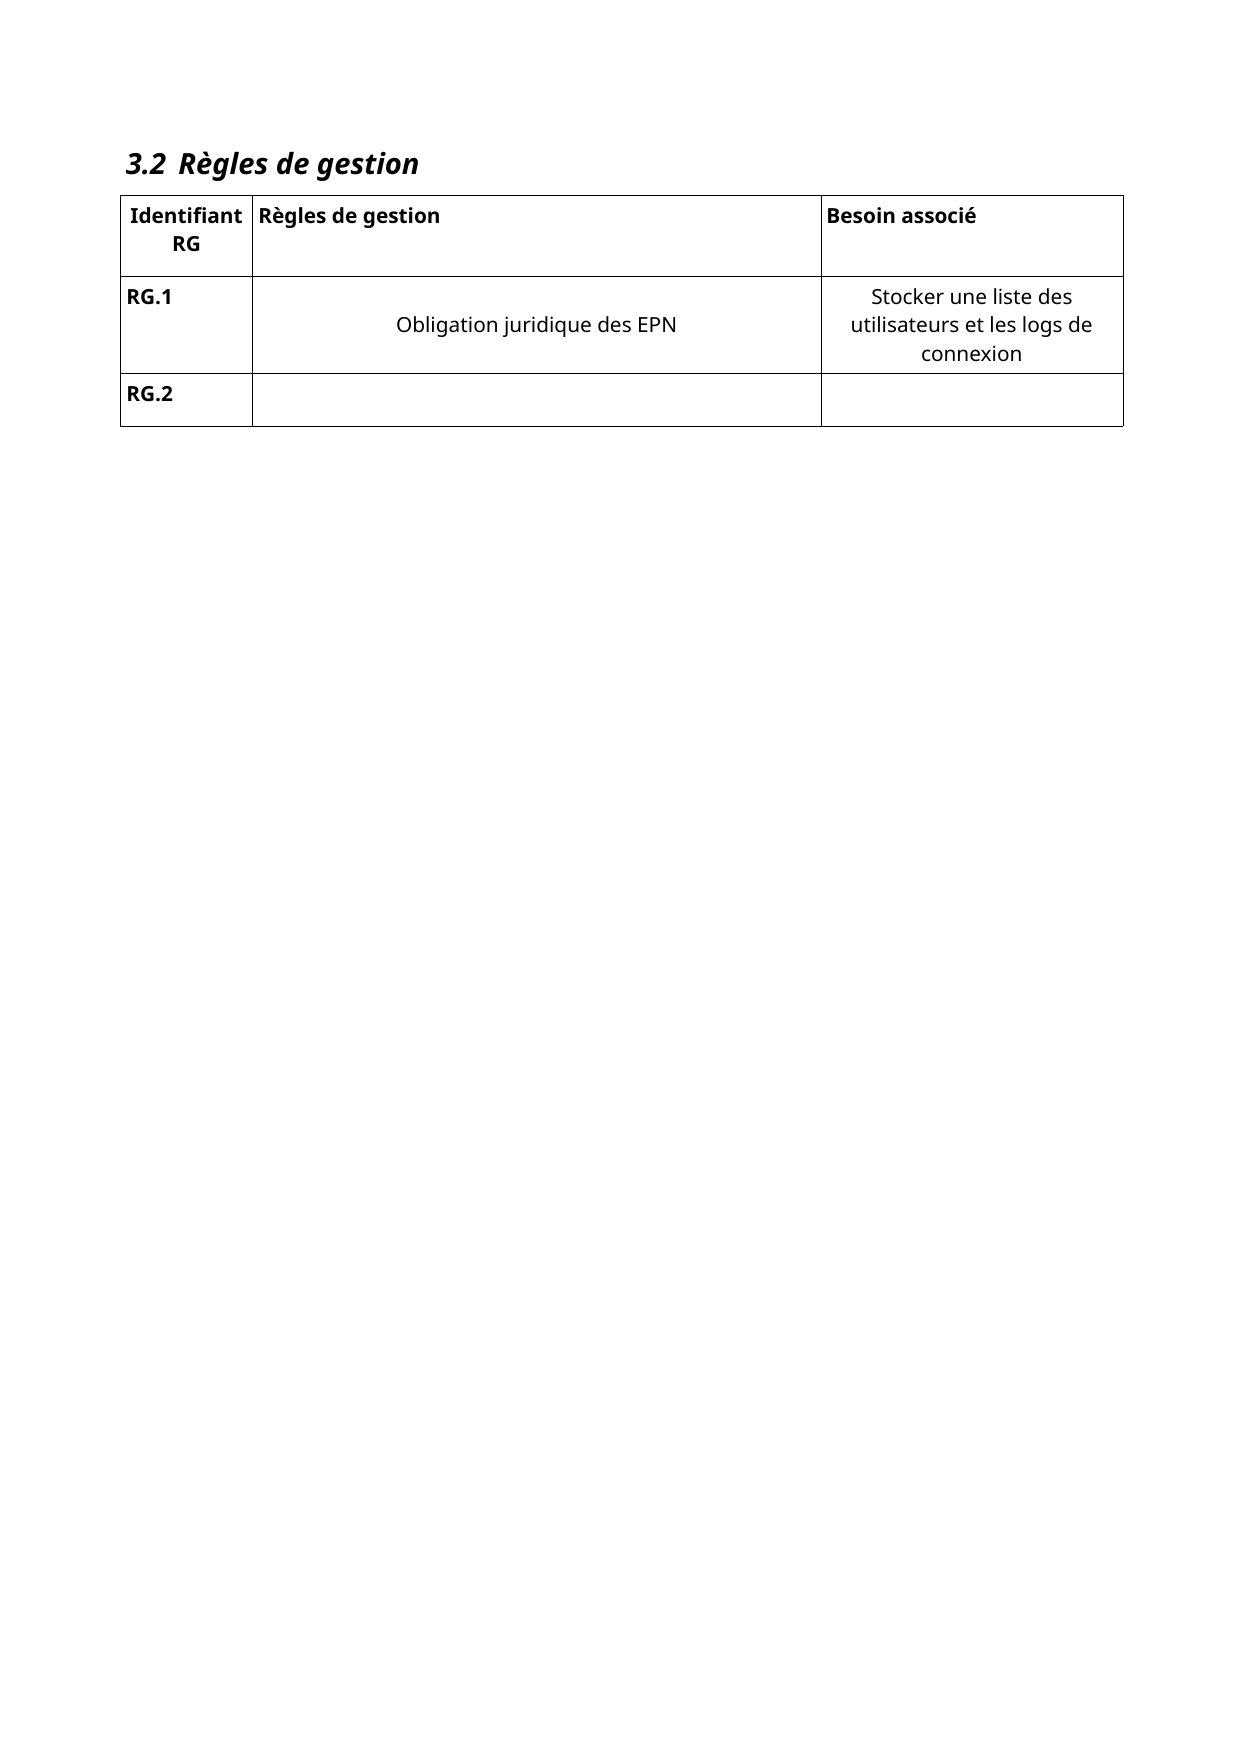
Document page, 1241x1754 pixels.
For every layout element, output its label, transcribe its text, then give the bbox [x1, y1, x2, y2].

table_cell RG.2 [121, 374, 252, 426]
table_cell [253, 374, 821, 426]
table_cell [822, 374, 1123, 426]
table_header Besoin associé [822, 196, 1123, 276]
table_header Règles de gestion [253, 196, 821, 276]
table_cell RG.1 [121, 277, 252, 373]
table_cell Stocker une liste des utilisateurs et les logs de connexion [822, 277, 1123, 373]
table_cell Obligation juridique des EPN [253, 277, 821, 373]
subtitle Règles de gestion [118, 143, 1122, 183]
table_header Identifiant RG [121, 196, 252, 276]
